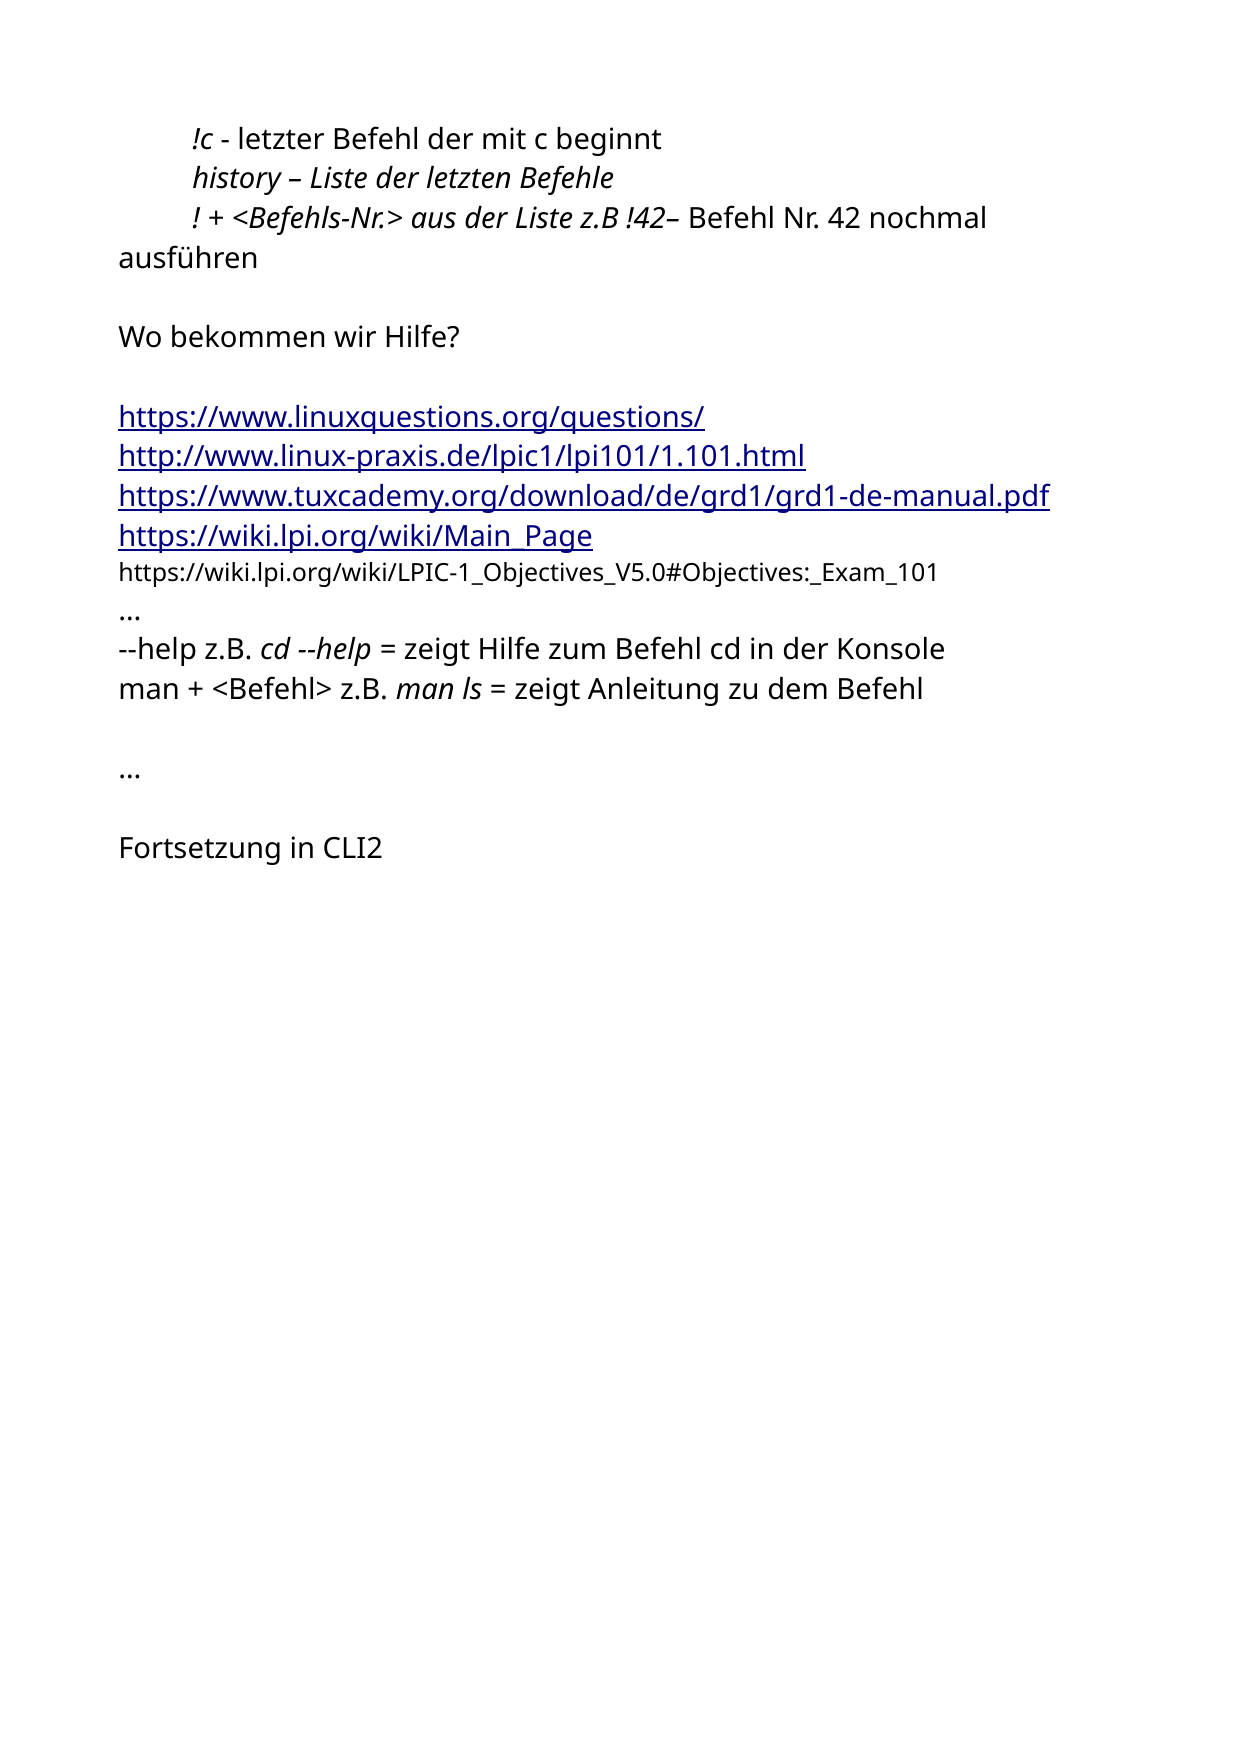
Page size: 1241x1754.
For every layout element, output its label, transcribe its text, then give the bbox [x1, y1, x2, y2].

text https://www.tuxcademy.org/download/de/grd1/grd1-de-manual.pdf [118, 475, 1122, 515]
text Wo bekommen wir Hilfe? https://www.linuxquestions.org/questions/ [118, 317, 1122, 436]
text http://www.linux-praxis.de/lpic1/lpi101/1.101.html [118, 436, 1122, 475]
text … Fortsetzung in CLI2 [118, 708, 1122, 867]
text https://wiki.lpi.org/wiki/Main_Page https://wiki.lpi.org/wiki/LPIC-1_Objectives_V5.0#Objectives:_Exam_101 [118, 515, 1122, 589]
text !c - letzter Befehl der mit c beginnt history – Liste der letzten Befehle ! + <Befehls-Nr.> aus der Liste z.B !42– Befehl Nr. 42 nochmal ausführen [118, 118, 1122, 277]
text … --help z.B. cd --help = zeigt Hilfe zum Befehl cd in der Konsole man + <Befehl> z.B. man ls = zeigt Anleitung zu dem Befehl [118, 589, 1122, 708]
